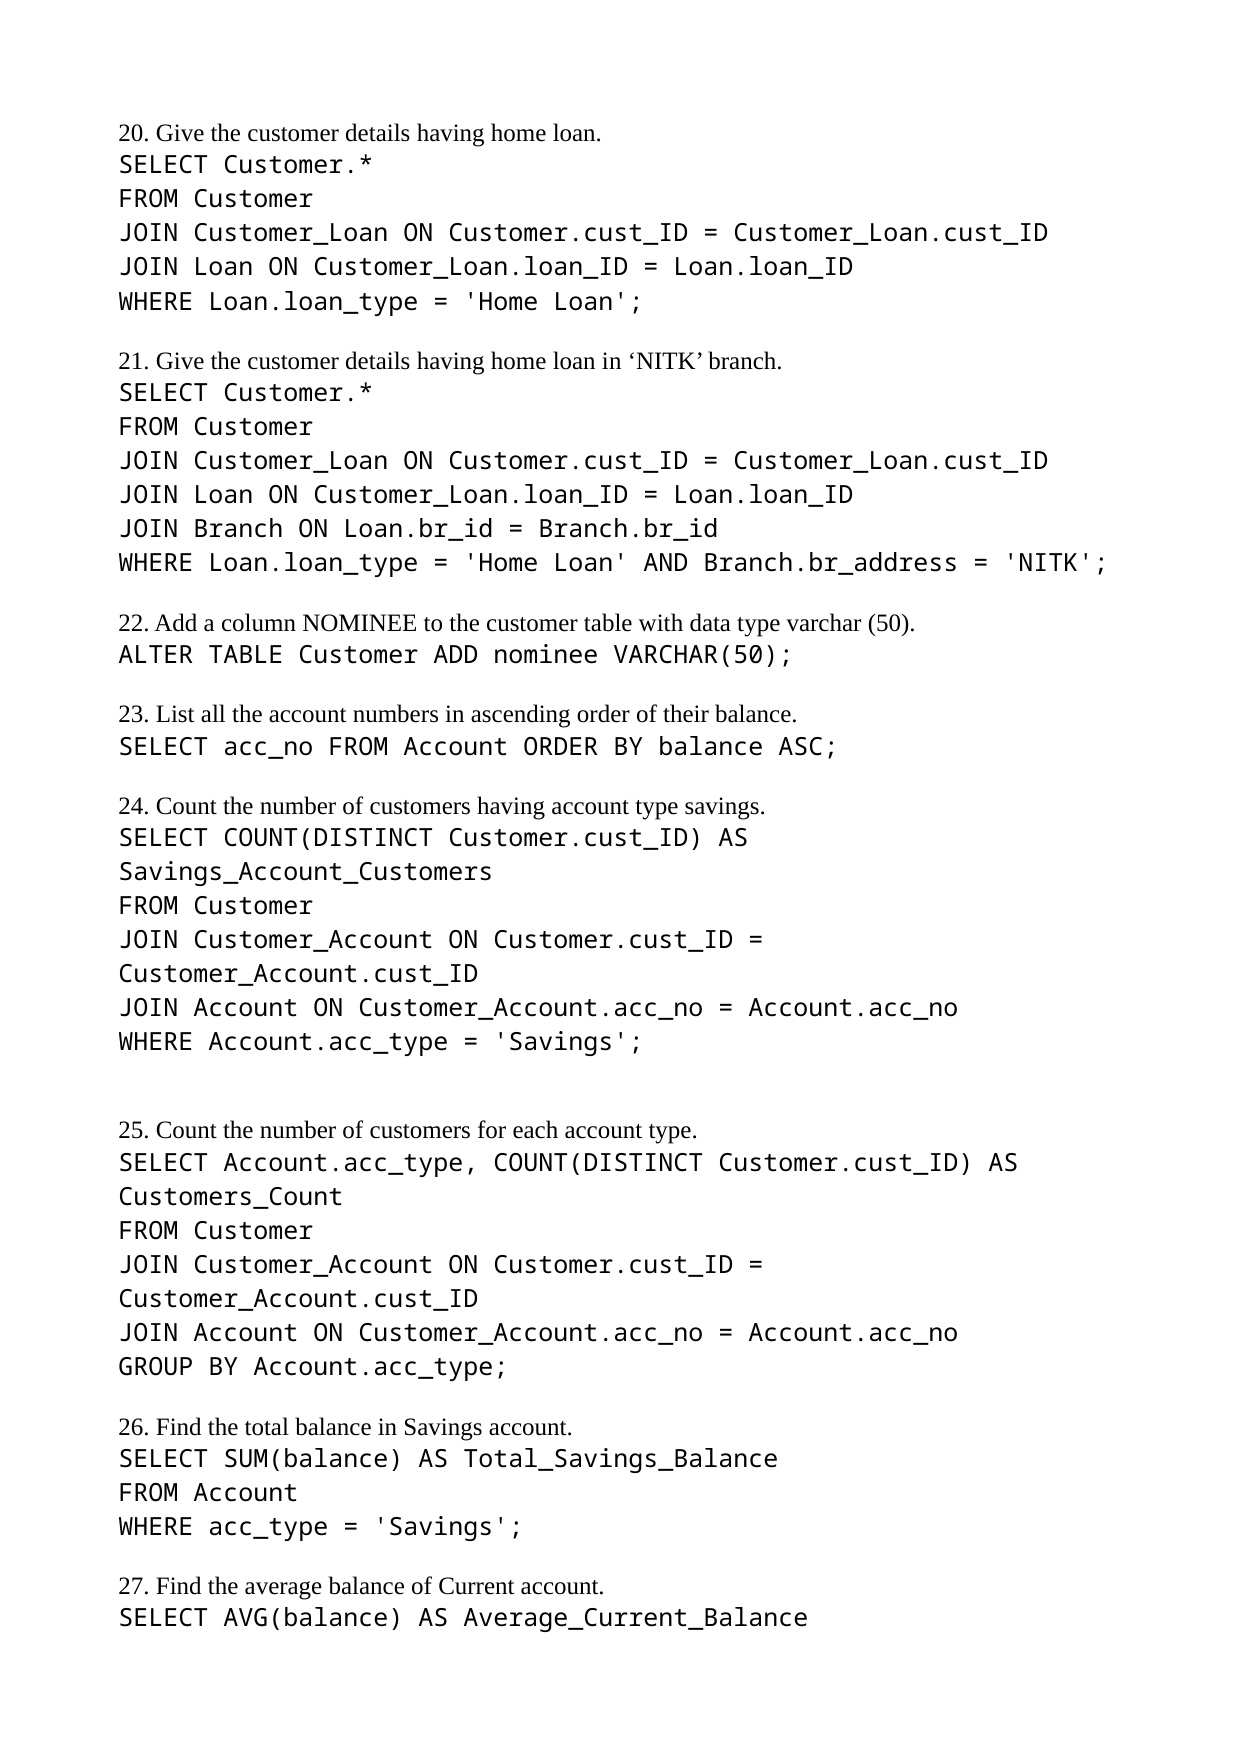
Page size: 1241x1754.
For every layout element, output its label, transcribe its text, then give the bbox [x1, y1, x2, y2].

text 24. Count the number of customers having account type savings. [118, 791, 1122, 820]
text 20. Give the customer details having home loan. [118, 118, 1122, 147]
text JOIN Customer_Account ON Customer.cust_ID = Customer_Account.cust_ID [118, 1247, 1122, 1315]
text SELECT acc_no FROM Account ORDER BY balance ASC; [118, 728, 1122, 762]
text SELECT Customer.* [118, 375, 1122, 409]
text FROM Customer [118, 409, 1122, 443]
text FROM Account [118, 1474, 1122, 1508]
text JOIN Customer_Account ON Customer.cust_ID = Customer_Account.cust_ID [118, 922, 1122, 990]
text 23. List all the account numbers in ascending order of their balance. [118, 699, 1122, 728]
text JOIN Customer_Loan ON Customer.cust_ID = Customer_Loan.cust_ID [118, 215, 1122, 249]
text WHERE Account.acc_type = 'Savings'; [118, 1024, 1122, 1058]
text 26. Find the total balance in Savings account. [118, 1412, 1122, 1440]
text FROM Customer [118, 1212, 1122, 1247]
text SELECT Customer.* [118, 147, 1122, 181]
text WHERE Loan.loan_type = 'Home Loan' AND Branch.br_address = 'NITK'; [118, 545, 1122, 579]
text ALTER TABLE Customer ADD nominee VARCHAR(50); [118, 637, 1122, 671]
text WHERE acc_type = 'Savings'; [118, 1508, 1122, 1542]
text SELECT COUNT(DISTINCT Customer.cust_ID) AS Savings_Account_Customers [118, 820, 1122, 888]
text SELECT Account.acc_type, COUNT(DISTINCT Customer.cust_ID) AS Customers_Count [118, 1144, 1122, 1212]
text JOIN Loan ON Customer_Loan.loan_ID = Loan.loan_ID [118, 477, 1122, 511]
text JOIN Branch ON Loan.br_id = Branch.br_id [118, 511, 1122, 545]
text FROM Customer [118, 888, 1122, 922]
text JOIN Loan ON Customer_Loan.loan_ID = Loan.loan_ID [118, 249, 1122, 283]
text 22. Add a column NOMINEE to the customer table with data type varchar (50). [118, 608, 1122, 637]
text JOIN Customer_Loan ON Customer.cust_ID = Customer_Loan.cust_ID [118, 443, 1122, 477]
text 21. Give the customer details having home loan in ‘NITK’ branch. [118, 346, 1122, 375]
text 27. Find the average balance of Current account. [118, 1571, 1122, 1600]
text JOIN Account ON Customer_Account.acc_no = Account.acc_no [118, 990, 1122, 1024]
text FROM Customer [118, 181, 1122, 215]
text SELECT AVG(balance) AS Average_Current_Balance [118, 1600, 1122, 1634]
text GROUP BY Account.acc_type; [118, 1349, 1122, 1383]
text SELECT SUM(balance) AS Total_Savings_Balance [118, 1440, 1122, 1474]
text WHERE Loan.loan_type = 'Home Loan'; [118, 283, 1122, 317]
text JOIN Account ON Customer_Account.acc_no = Account.acc_no [118, 1315, 1122, 1349]
text 25. Count the number of customers for each account type. [118, 1116, 1122, 1144]
